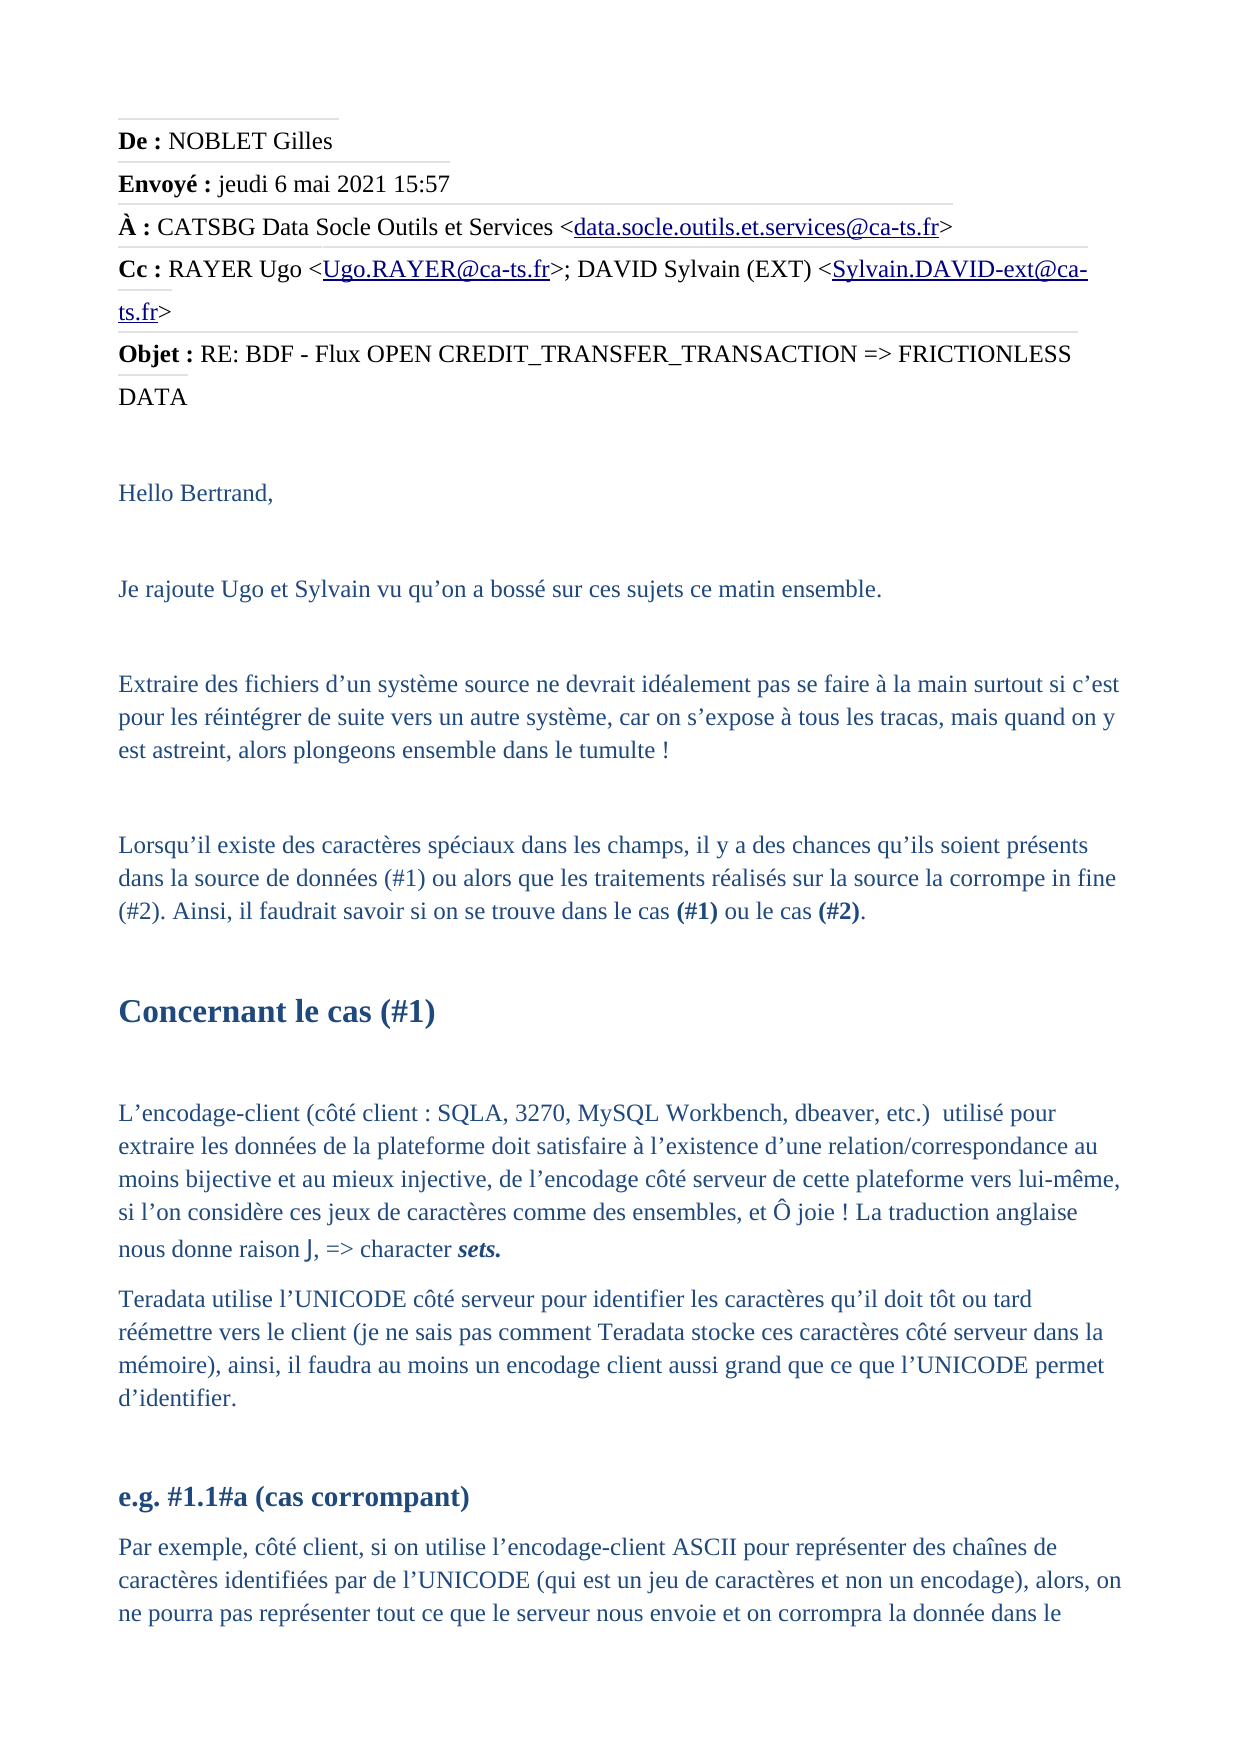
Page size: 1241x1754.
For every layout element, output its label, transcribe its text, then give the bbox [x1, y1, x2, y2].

text Par exemple, côté client, si on utilise l’encodage-client ASCII pour représenter des chaînes de caractères identifiées par de l’UNICODE (qui est un jeu de caractères et non un encodage), alors, on ne pourra pas représenter tout ce que le serveur nous envoie et on corrompra la donnée dans le [118, 1532, 1122, 1627]
text Teradata utilise l’UNICODE côté serveur pour identifier les caractères qu’il doit tôt ou tard réémettre vers le client (je ne sais pas comment Teradata stocke ces caractères côté serveur dans la mémoire), ainsi, il faudra au moins un encodage client aussi grand que ce que l’UNICODE permet d’identifier. [118, 1284, 1122, 1412]
text Extraire des fichiers d’un système source ne devrait idéalement pas se faire à la main surtout si c’est pour les réintégrer de suite vers un autre système, car on s’expose à tous les tracas, mais quand on y est astreint, alors plongeons ensemble dans le tumulte ! [118, 669, 1122, 764]
text e.g. #1.1#a (cas corrompant) [118, 1479, 1122, 1512]
text L’encodage-client (côté client : SQLA, 3270, MySQL Workbench, dbeaver, etc.) utilisé pour extraire les données de la plateforme doit satisfaire à l’existence d’une relation/correspondance au moins bijective et au mieux injective, de l’encodage côté serveur de cette plateforme vers lui-même, si l’on considère ces jeux de caractères comme des ensembles, et Ô joie ! La traduction anglaise nous donne raison J, => character sets. [118, 1098, 1122, 1265]
text Concernant le cas (#1) [118, 991, 1122, 1030]
text Je rajoute Ugo et Sylvain vu qu’on a bossé sur ces sujets ce matin ensemble. [118, 574, 1122, 602]
text Hello Bertrand, [118, 478, 1122, 507]
text Lorsqu’il existe des caractères spéciaux dans les champs, il y a des chances qu’ils soient présents dans la source de données (#1) ou alors que les traitements réalisés sur la source la corrompe in fine (#2). Ainsi, il faudrait savoir si on se trouve dans le cas (#1) ou le cas (#2). [118, 830, 1122, 925]
text De : NOBLET Gilles Envoyé : jeudi 6 mai 2021 15:57 À : CATSBG Data Socle Outils et Services <data.socle.outils.et.services@ca-ts.fr> Cc : RAYER Ugo <Ugo.RAYER@ca-ts.fr>; DAVID Sylvain (EXT) <Sylvain.DAVID-ext@ca-ts.fr> Objet : RE: BDF - Flux OPEN CREDIT_TRANSFER_TRANSACTION => FRICTIONLESS DATA [118, 118, 1122, 411]
